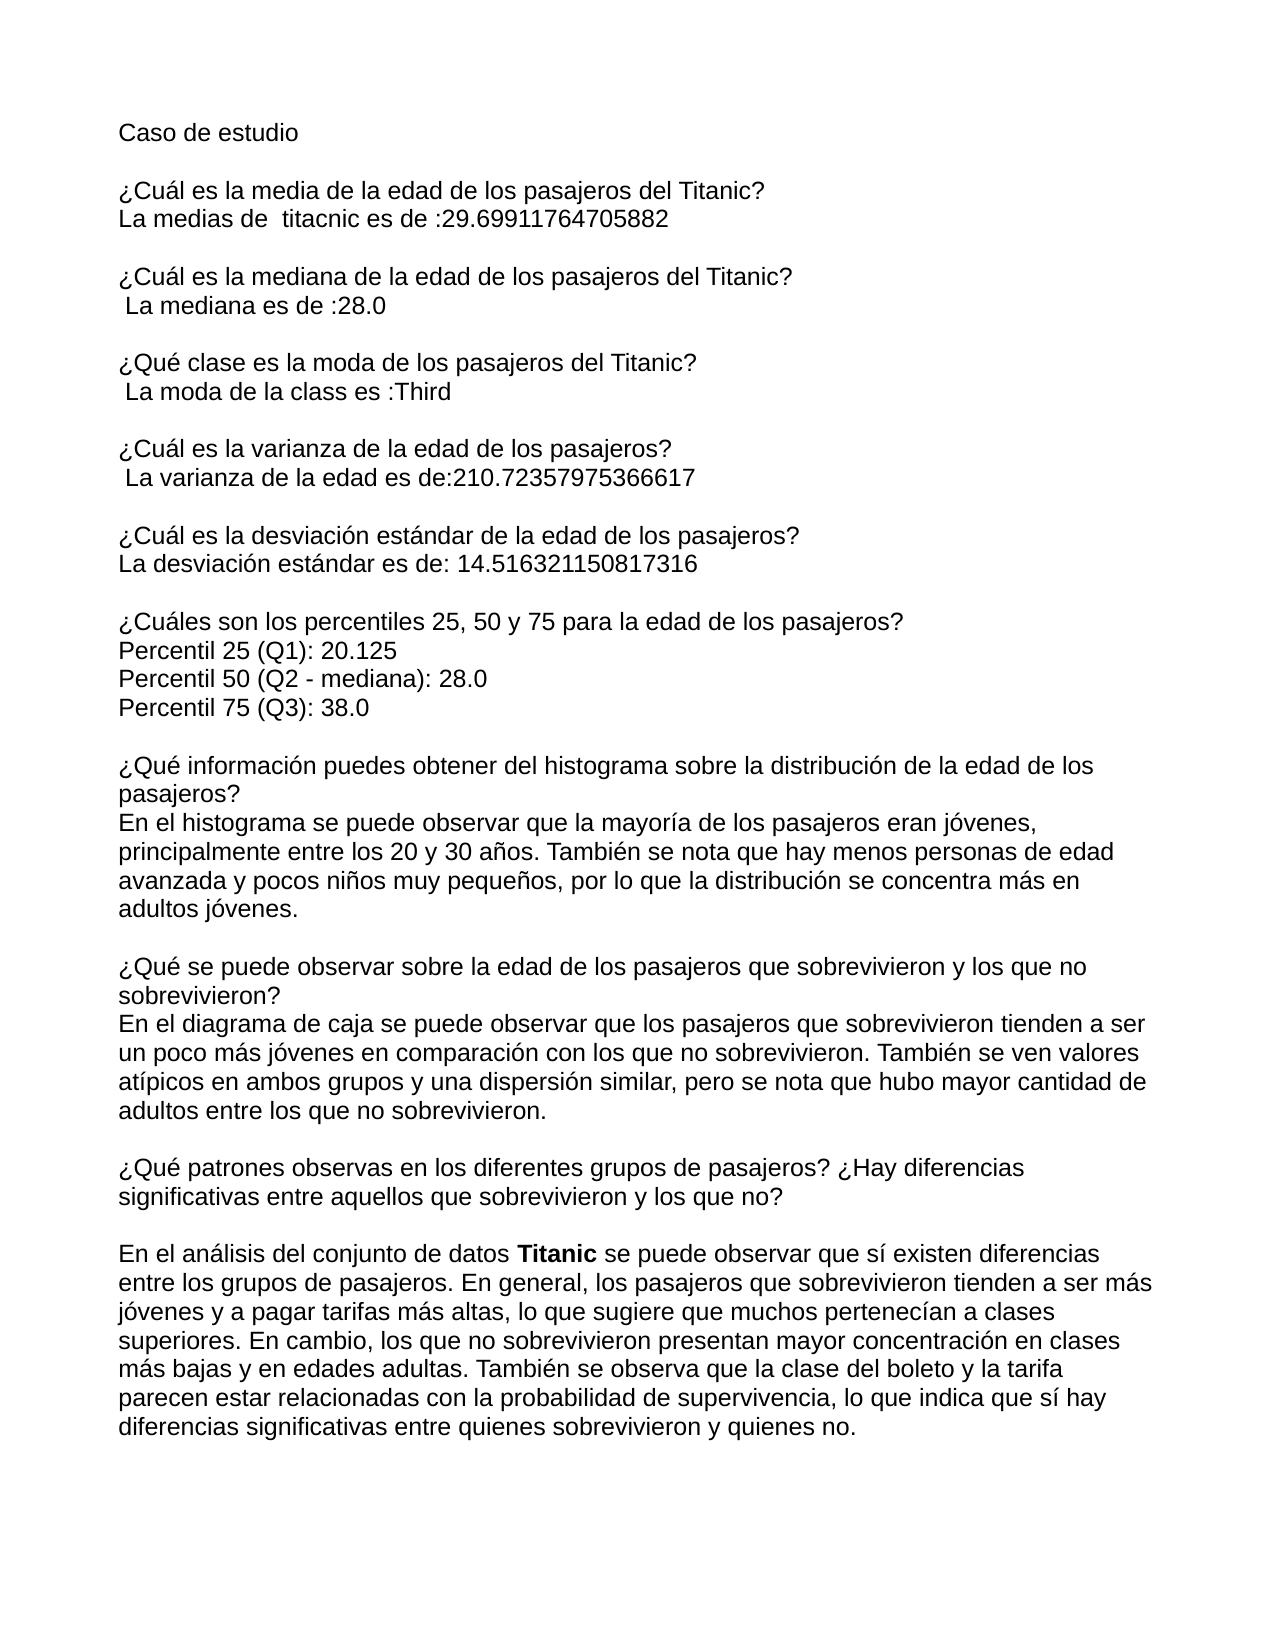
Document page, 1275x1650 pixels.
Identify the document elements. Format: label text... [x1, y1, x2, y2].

text ¿Cuál es la media de la edad de los pasajeros del Titanic? [118, 176, 1157, 204]
text ¿Qué se puede observar sobre la edad de los pasajeros que sobrevivieron y los que no sobrevivieron? [118, 952, 1157, 1009]
text ¿Cuáles son los percentiles 25, 50 y 75 para la edad de los pasajeros? [118, 607, 1157, 636]
text ¿Qué información puedes obtener del histograma sobre la distribución de la edad de los pasajeros? [118, 751, 1157, 808]
text ¿Qué clase es la moda de los pasajeros del Titanic? [118, 348, 1157, 377]
text Caso de estudio [118, 118, 1157, 147]
text En el análisis del conjunto de datos Titanic se puede observar que sí existen diferencias entre los grupos de pasajeros. En general, los pasajeros que sobrevivieron tienden a ser más jóvenes y a pagar tarifas más altas, lo que sugiere que muchos pertenecían a clases superiores. En cambio, los que no sobrevivieron presentan mayor concentración en clases más bajas y en edades adultas. También se observa que la clase del boleto y la tarifa parecen estar relacionadas con la probabilidad de supervivencia, lo que indica que sí hay diferencias significativas entre quienes sobrevivieron y quienes no. [118, 1239, 1157, 1441]
text ¿Cuál es la mediana de la edad de los pasajeros del Titanic? [118, 262, 1157, 291]
text ¿Cuál es la desviación estándar de la edad de los pasajeros? [118, 521, 1157, 549]
text En el diagrama de caja se puede observar que los pasajeros que sobrevivieron tienden a ser un poco más jóvenes en comparación con los que no sobrevivieron. También se ven valores atípicos en ambos grupos y una dispersión similar, pero se nota que hubo mayor cantidad de adultos entre los que no sobrevivieron. [118, 1009, 1157, 1124]
text Percentil 25 (Q1): 20.125 [118, 636, 1157, 664]
text Percentil 75 (Q3): 38.0 [118, 693, 1157, 722]
text ¿Cuál es la varianza de la edad de los pasajeros? [118, 434, 1157, 463]
text La mediana es de :28.0 [118, 291, 1157, 319]
text La moda de la class es :Third [118, 377, 1157, 406]
text Percentil 50 (Q2 - mediana): 28.0 [118, 664, 1157, 693]
text La medias de titacnic es de :29.69911764705882 [118, 204, 1157, 233]
text En el histograma se puede observar que la mayoría de los pasajeros eran jóvenes, principalmente entre los 20 y 30 años. También se nota que hay menos personas de edad avanzada y pocos niños muy pequeños, por lo que la distribución se concentra más en adultos jóvenes. [118, 808, 1157, 923]
text La varianza de la edad es de:210.72357975366617 [118, 463, 1157, 492]
text La desviación estándar es de: 14.516321150817316 [118, 549, 1157, 578]
text ¿Qué patrones observas en los diferentes grupos de pasajeros? ¿Hay diferencias significativas entre aquellos que sobrevivieron y los que no? [118, 1153, 1157, 1211]
